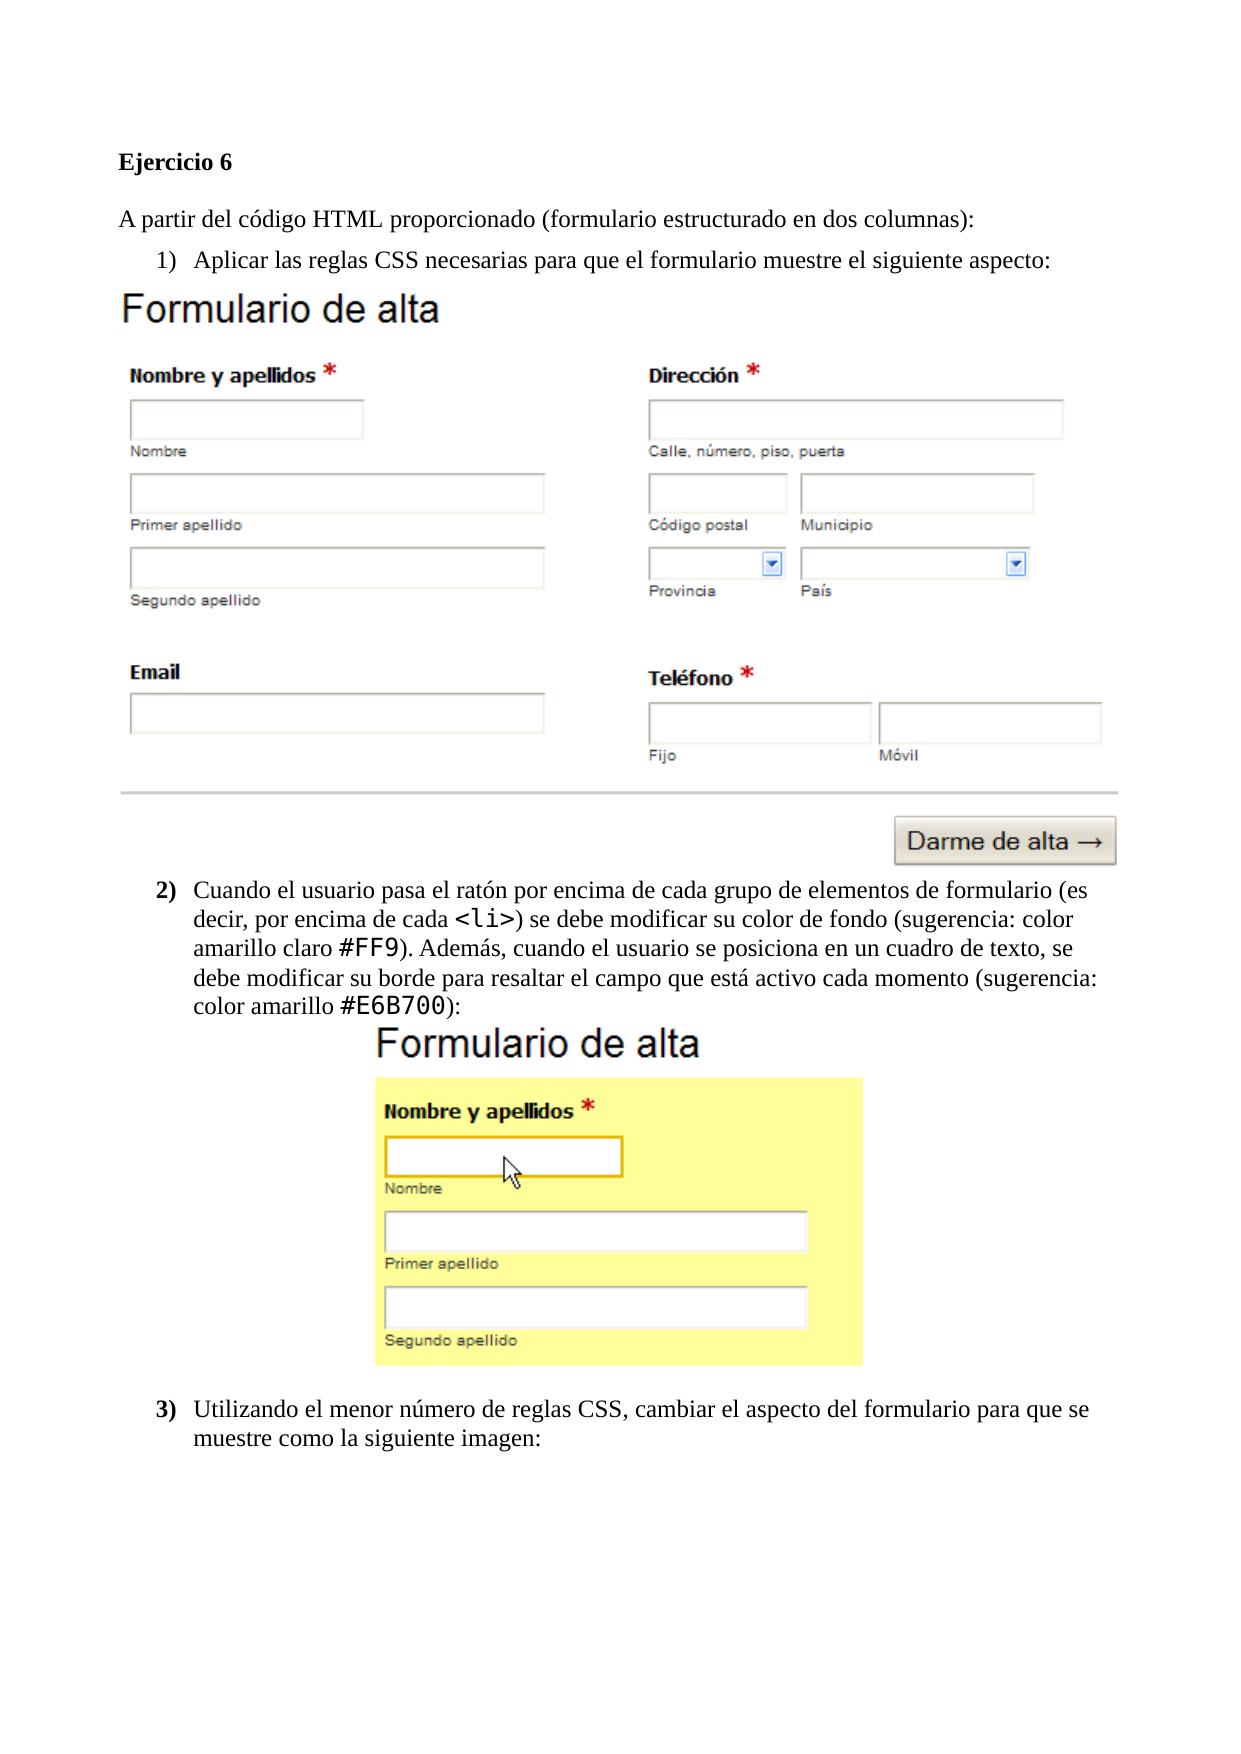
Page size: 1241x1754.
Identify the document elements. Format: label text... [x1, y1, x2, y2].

text A partir del código HTML proporcionado (formulario estructurado en dos columnas): [118, 204, 1122, 233]
list Aplicar las reglas CSS necesarias para que el formulario muestre el siguiente aspecto: [156, 246, 1122, 274]
text Ejercicio 6 [118, 147, 1122, 176]
picture [118, 286, 1123, 876]
picture [369, 1020, 871, 1374]
list Cuando el usuario pasa el ratón por encima de cada grupo de elementos de formulario (es decir, por encima de cada <li>) se debe modificar su color de fondo (sugerencia: color amarillo claro #FF9). Además, cuando el usuario se posiciona en un cuadro de texto, se debe modificar su borde para resaltar el campo que está activo cada momento (sugerencia: color amarillo #E6B700): [156, 876, 1122, 1021]
list Utilizando el menor número de reglas CSS, cambiar el aspecto del formulario para que se muestre como la siguiente imagen: [156, 1394, 1122, 1452]
